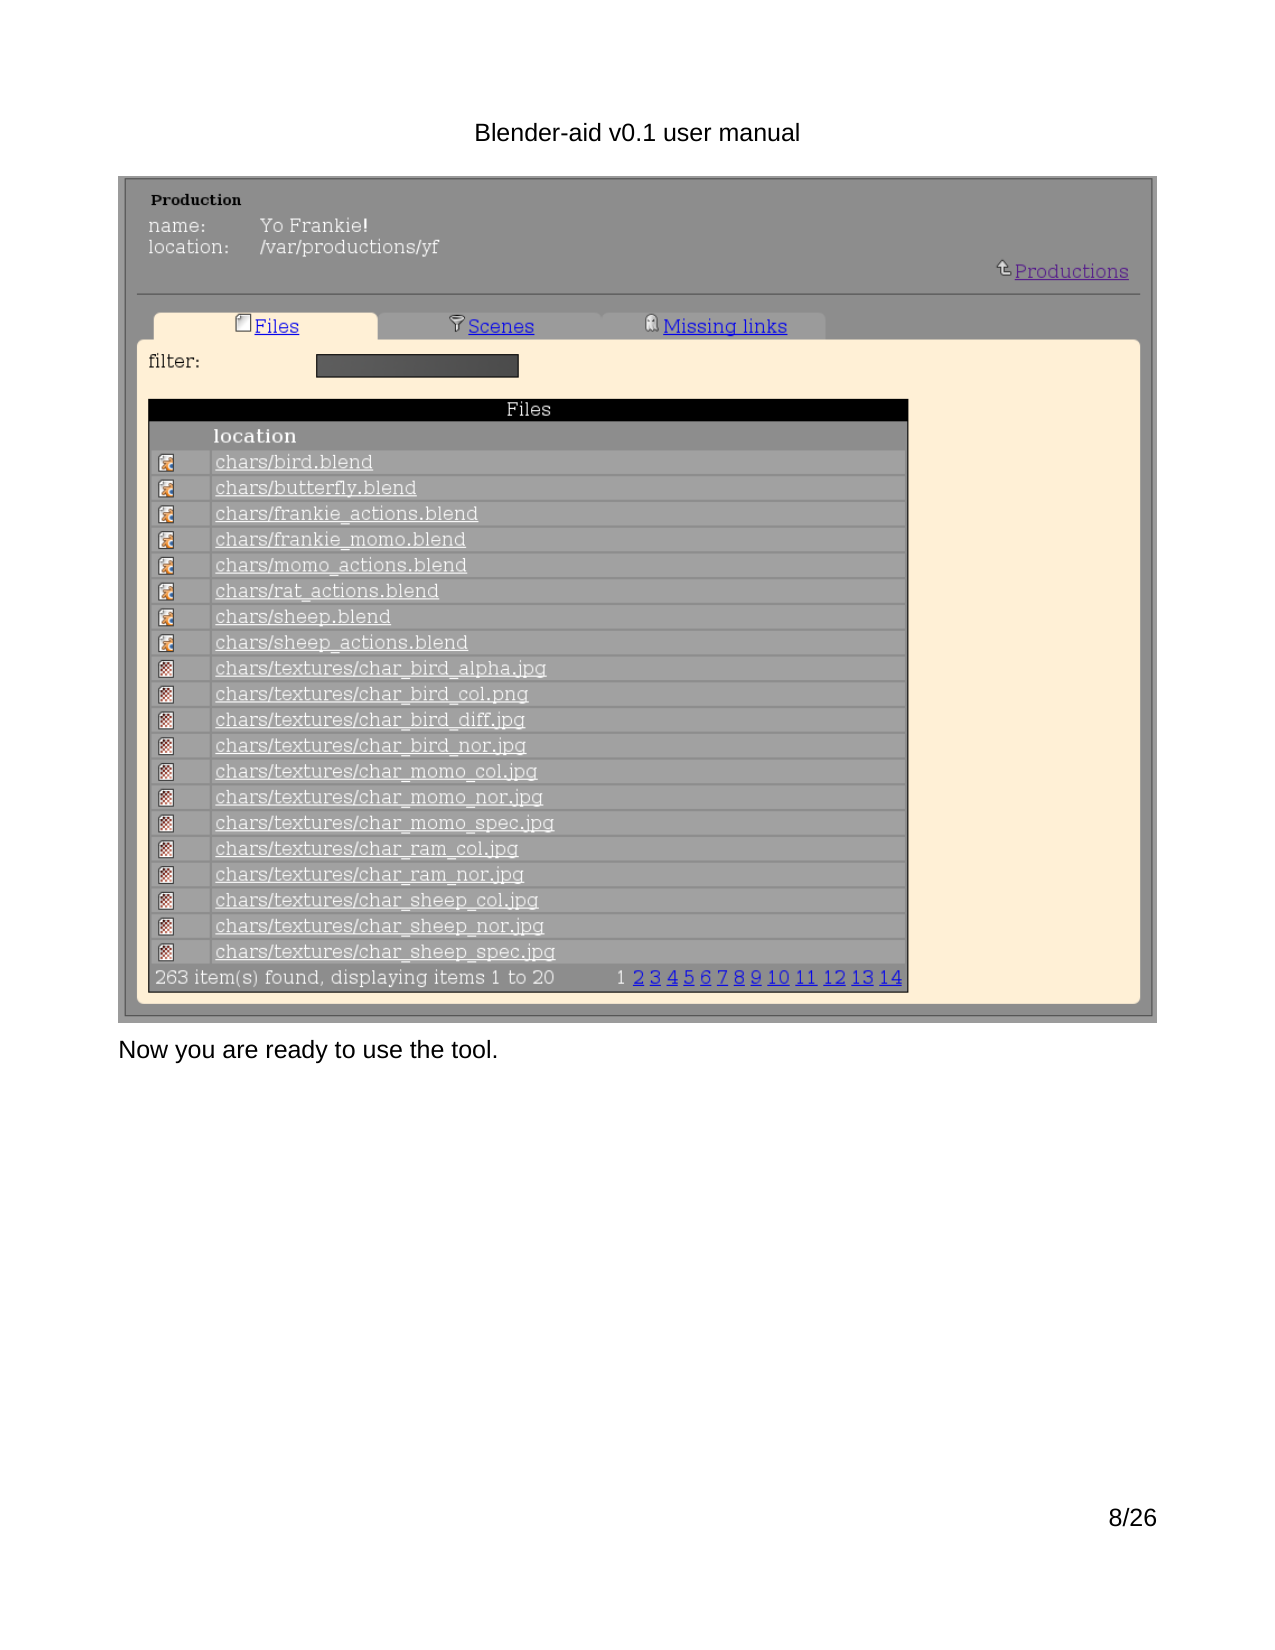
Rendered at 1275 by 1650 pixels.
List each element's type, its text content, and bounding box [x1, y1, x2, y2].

text Now you are ready to use the tool. [118, 1035, 1157, 1064]
picture [118, 176, 1157, 1023]
